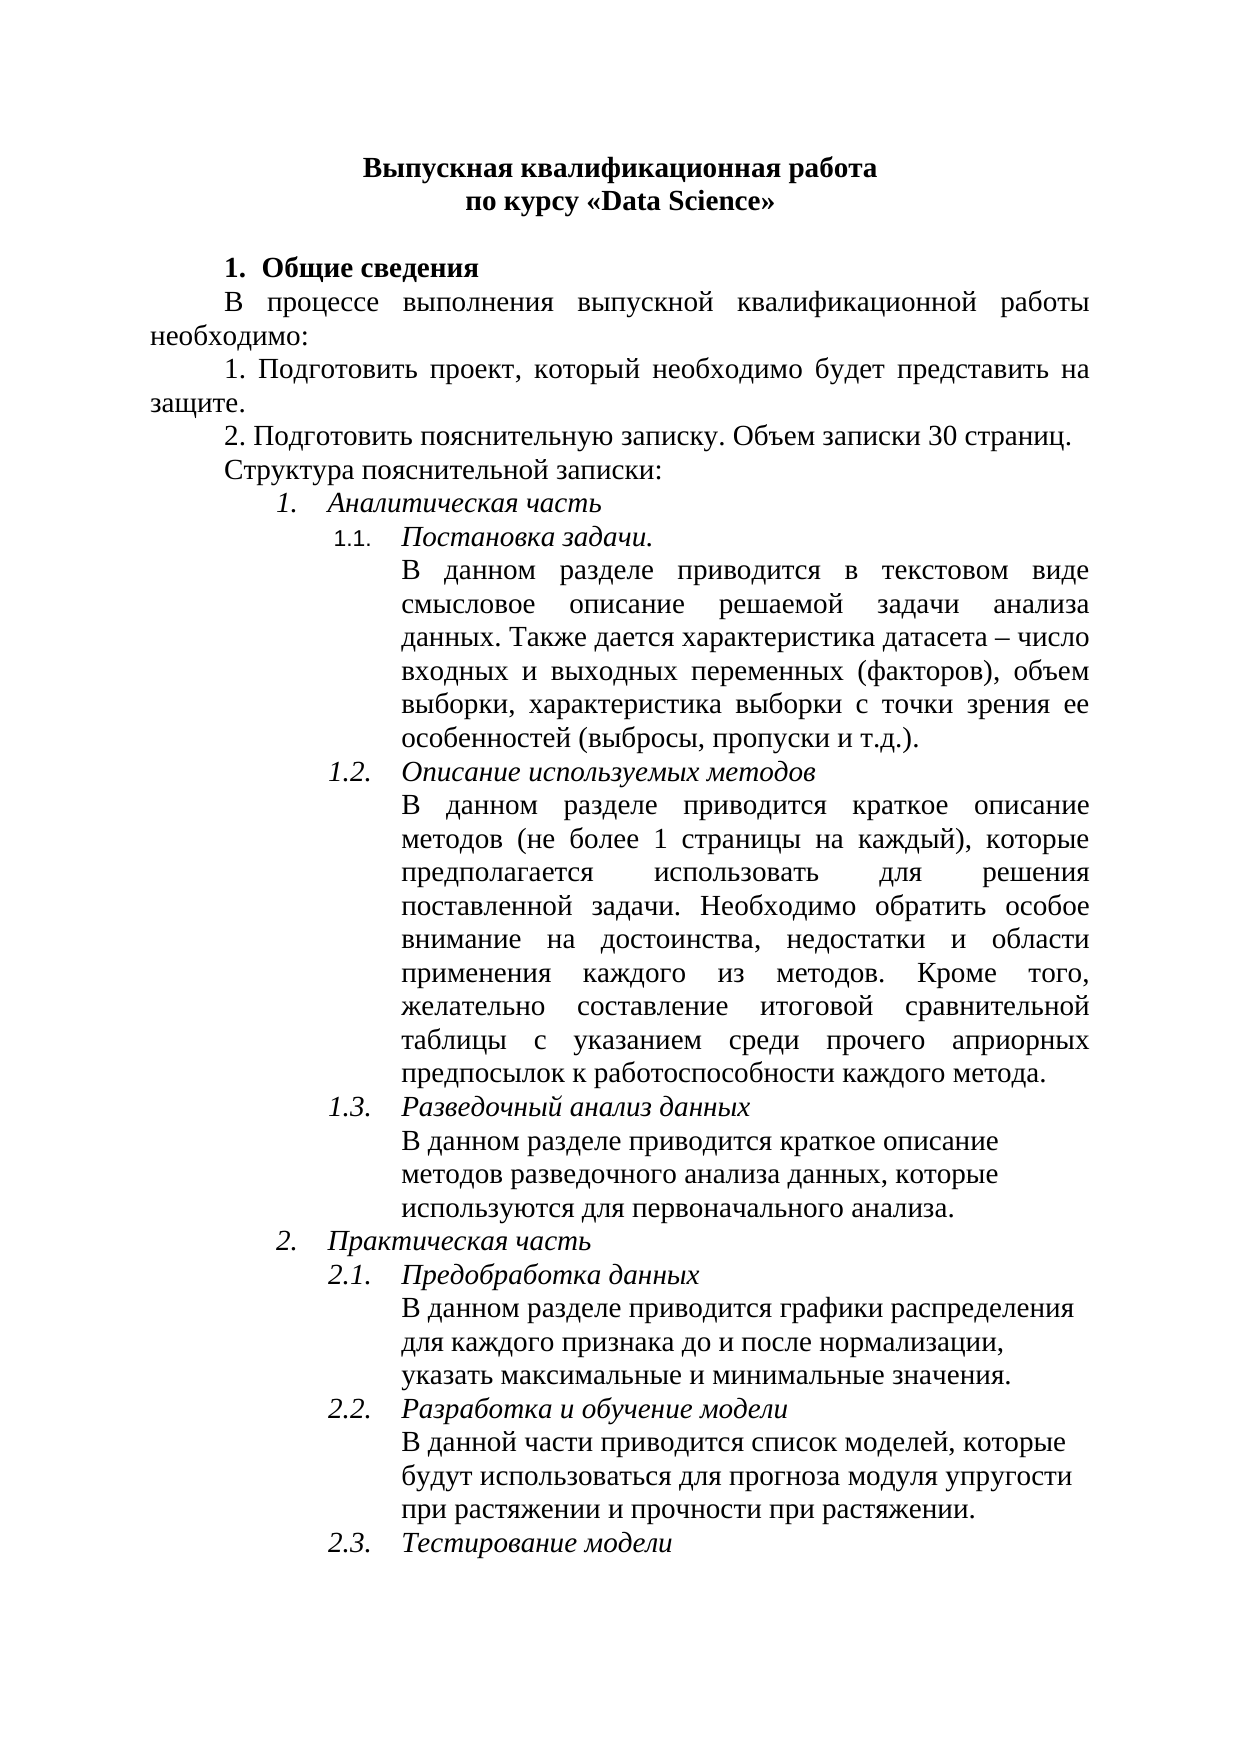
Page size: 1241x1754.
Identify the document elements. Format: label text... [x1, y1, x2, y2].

text В данном разделе приводится краткое описание методов (не более 1 страницы на каждый), которые предполагается использовать для решения поставленной задачи. Необходимо обратить особое внимание на достоинства, недостатки и области применения каждого из методов. Кроме того, желательно составление итоговой сравнительной таблицы с указанием среди прочего априорных предпосылок к работоспособности каждого метода. [401, 787, 1090, 1089]
text В данном разделе приводится краткое описание методов разведочного анализа данных, которые используются для первоначального анализа. [401, 1123, 1090, 1223]
list Тестирование модели [372, 1525, 1090, 1559]
list Описание используемых методов [372, 754, 1090, 787]
text Структура пояснительной записки: [150, 452, 1090, 485]
list Аналитическая часть [298, 485, 1090, 519]
text В процессе выполнения выпускной квалификационной работы необходимо: [150, 284, 1090, 351]
text 2. Подготовить пояснительную записку. Объем записки 30 страниц. [150, 418, 1090, 452]
text по курсу «Data Science» [150, 183, 1090, 217]
list Постановка задачи. [372, 519, 1090, 552]
list Разработка и обучение модели [372, 1391, 1090, 1424]
list Практическая часть [298, 1223, 1090, 1257]
text Выпускная квалификационная работа [150, 150, 1090, 183]
text В данном разделе приводится в текстовом виде смысловое описание решаемой задачи анализа данных. Также дается характеристика датасета – число входных и выходных переменных (факторов), объем выборки, характеристика выборки с точки зрения ее особенностей (выбросы, пропуски и т.д.). [401, 552, 1090, 754]
text 1. Подготовить проект, который необходимо будет представить на защите. [150, 351, 1090, 418]
text В данном разделе приводится графики распределения для каждого признака до и после нормализации, указать максимальные и минимальные значения. [401, 1290, 1090, 1391]
text В данной части приводится список моделей, которые будут использоваться для прогноза модуля упругости при растяжении и прочности при растяжении. [401, 1424, 1090, 1525]
list Разведочный анализ данных [372, 1089, 1090, 1123]
list Общие сведения [224, 251, 1090, 284]
list Предобработка данных [372, 1257, 1090, 1290]
